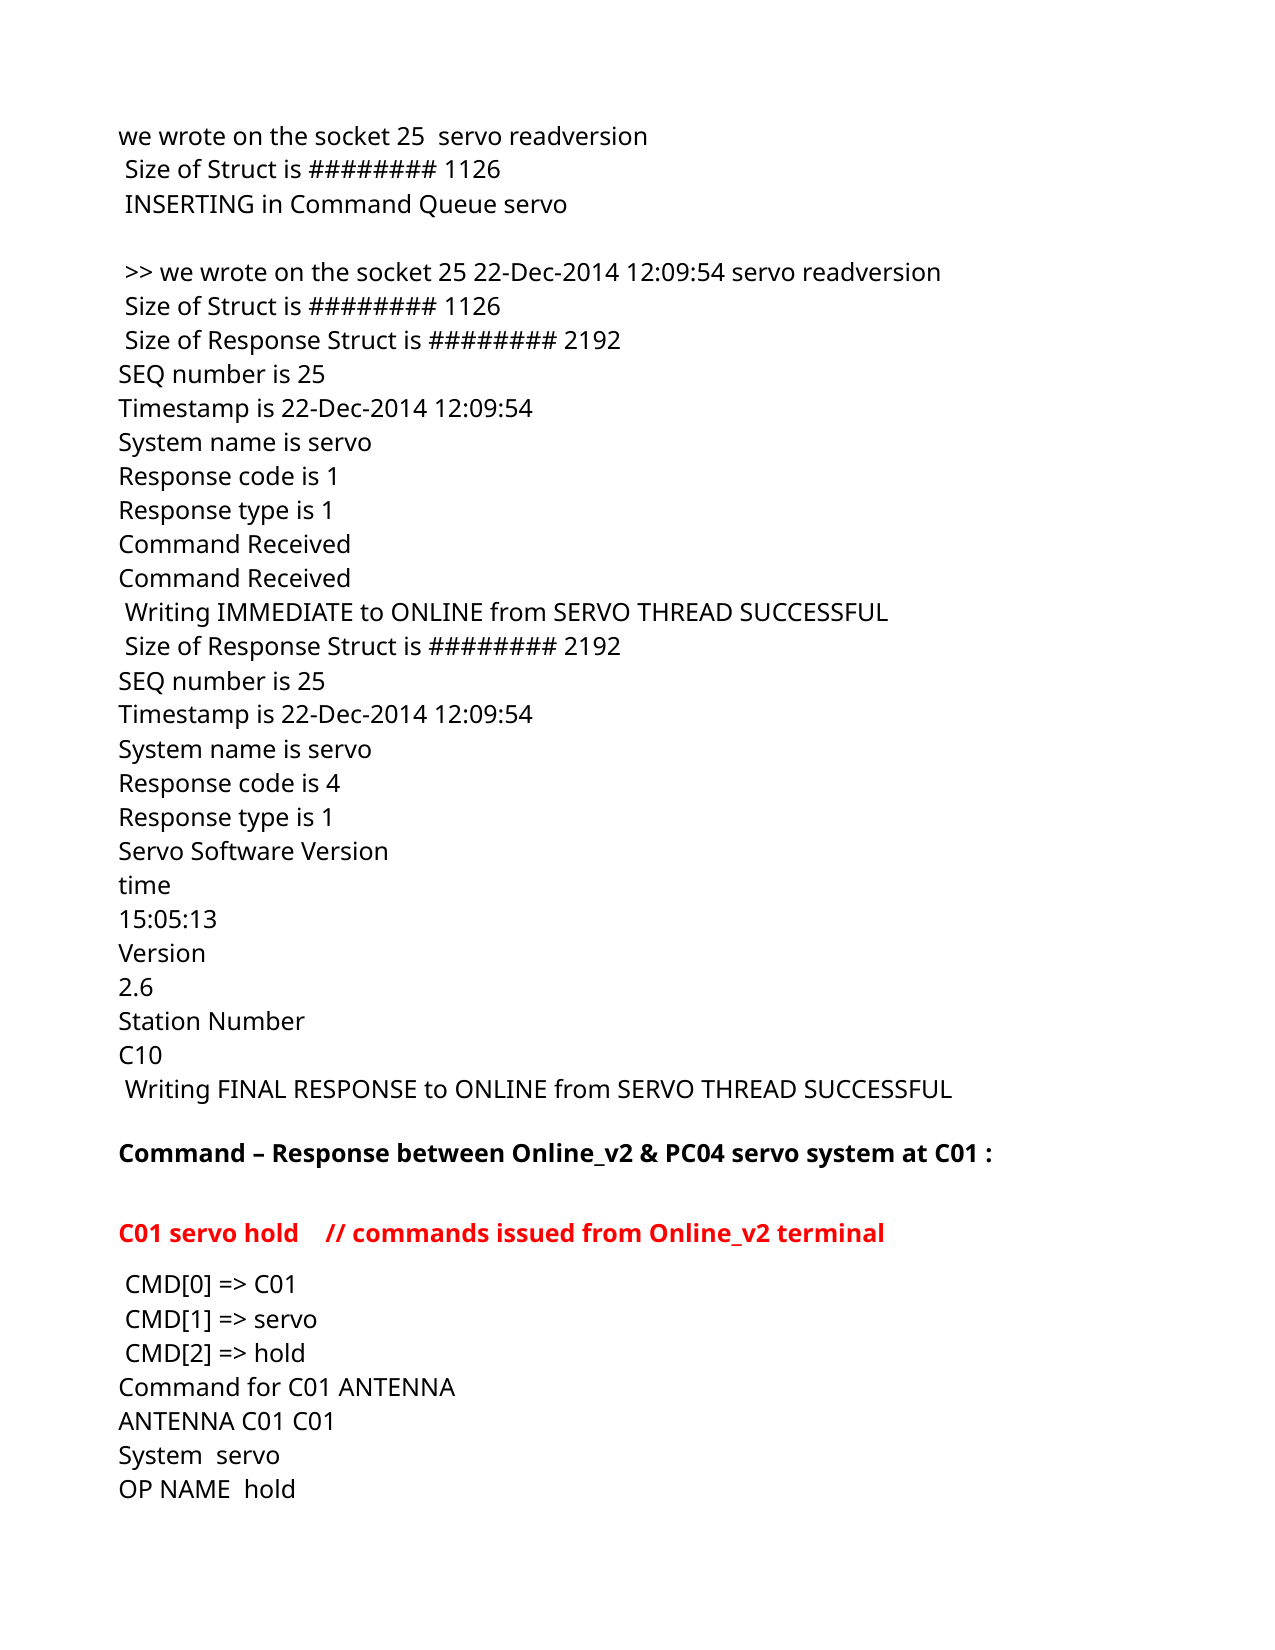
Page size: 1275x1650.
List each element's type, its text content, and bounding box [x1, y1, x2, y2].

text 2.6 [118, 970, 1157, 1004]
text Response type is 1 [118, 799, 1157, 833]
text Timestamp is 22-Dec-2014 12:09:54 [118, 391, 1157, 425]
text we wrote on the socket 25 servo readversion [118, 118, 1157, 152]
text 15:05:13 [118, 902, 1157, 936]
text System name is servo [118, 425, 1157, 459]
text ANTENNA C01 C01 [118, 1403, 1157, 1437]
text OP NAME hold [118, 1472, 1157, 1506]
text Response code is 4 [118, 765, 1157, 799]
text Writing FINAL RESPONSE to ONLINE from SERVO THREAD SUCCESSFUL [118, 1072, 1157, 1106]
text CMD[2] => hold [118, 1335, 1157, 1369]
text Station Number [118, 1004, 1157, 1038]
text time [118, 867, 1157, 902]
text INSERTING in Command Queue servo [118, 186, 1157, 220]
text Response type is 1 [118, 493, 1157, 527]
text Size of Struct is ######## 1126 [118, 152, 1157, 186]
text CMD[1] => servo [118, 1301, 1157, 1335]
text Timestamp is 22-Dec-2014 12:09:54 [118, 697, 1157, 731]
text System name is servo [118, 731, 1157, 765]
text System servo [118, 1437, 1157, 1472]
text Command Received [118, 527, 1157, 561]
text CMD[0] => C01 [118, 1267, 1157, 1301]
text Version [118, 936, 1157, 970]
text Response code is 1 [118, 459, 1157, 493]
text Size of Response Struct is ######## 2192 [118, 629, 1157, 663]
text Writing IMMEDIATE to ONLINE from SERVO THREAD SUCCESSFUL [118, 595, 1157, 629]
text SEQ number is 25 [118, 663, 1157, 697]
text Command – Response between Online_v2 & PC04 servo system at C01 : [118, 1135, 1157, 1169]
text Size of Struct is ######## 1126 [118, 288, 1157, 322]
text >> we wrote on the socket 25 22-Dec-2014 12:09:54 servo readversion [118, 254, 1157, 288]
text Servo Software Version [118, 833, 1157, 867]
text C10 [118, 1038, 1157, 1072]
text SEQ number is 25 [118, 357, 1157, 391]
text Command Received [118, 561, 1157, 595]
text Command for C01 ANTENNA [118, 1369, 1157, 1403]
text C01 servo hold // commands issued from Online_v2 terminal [118, 1216, 1157, 1250]
text Size of Response Struct is ######## 2192 [118, 322, 1157, 357]
